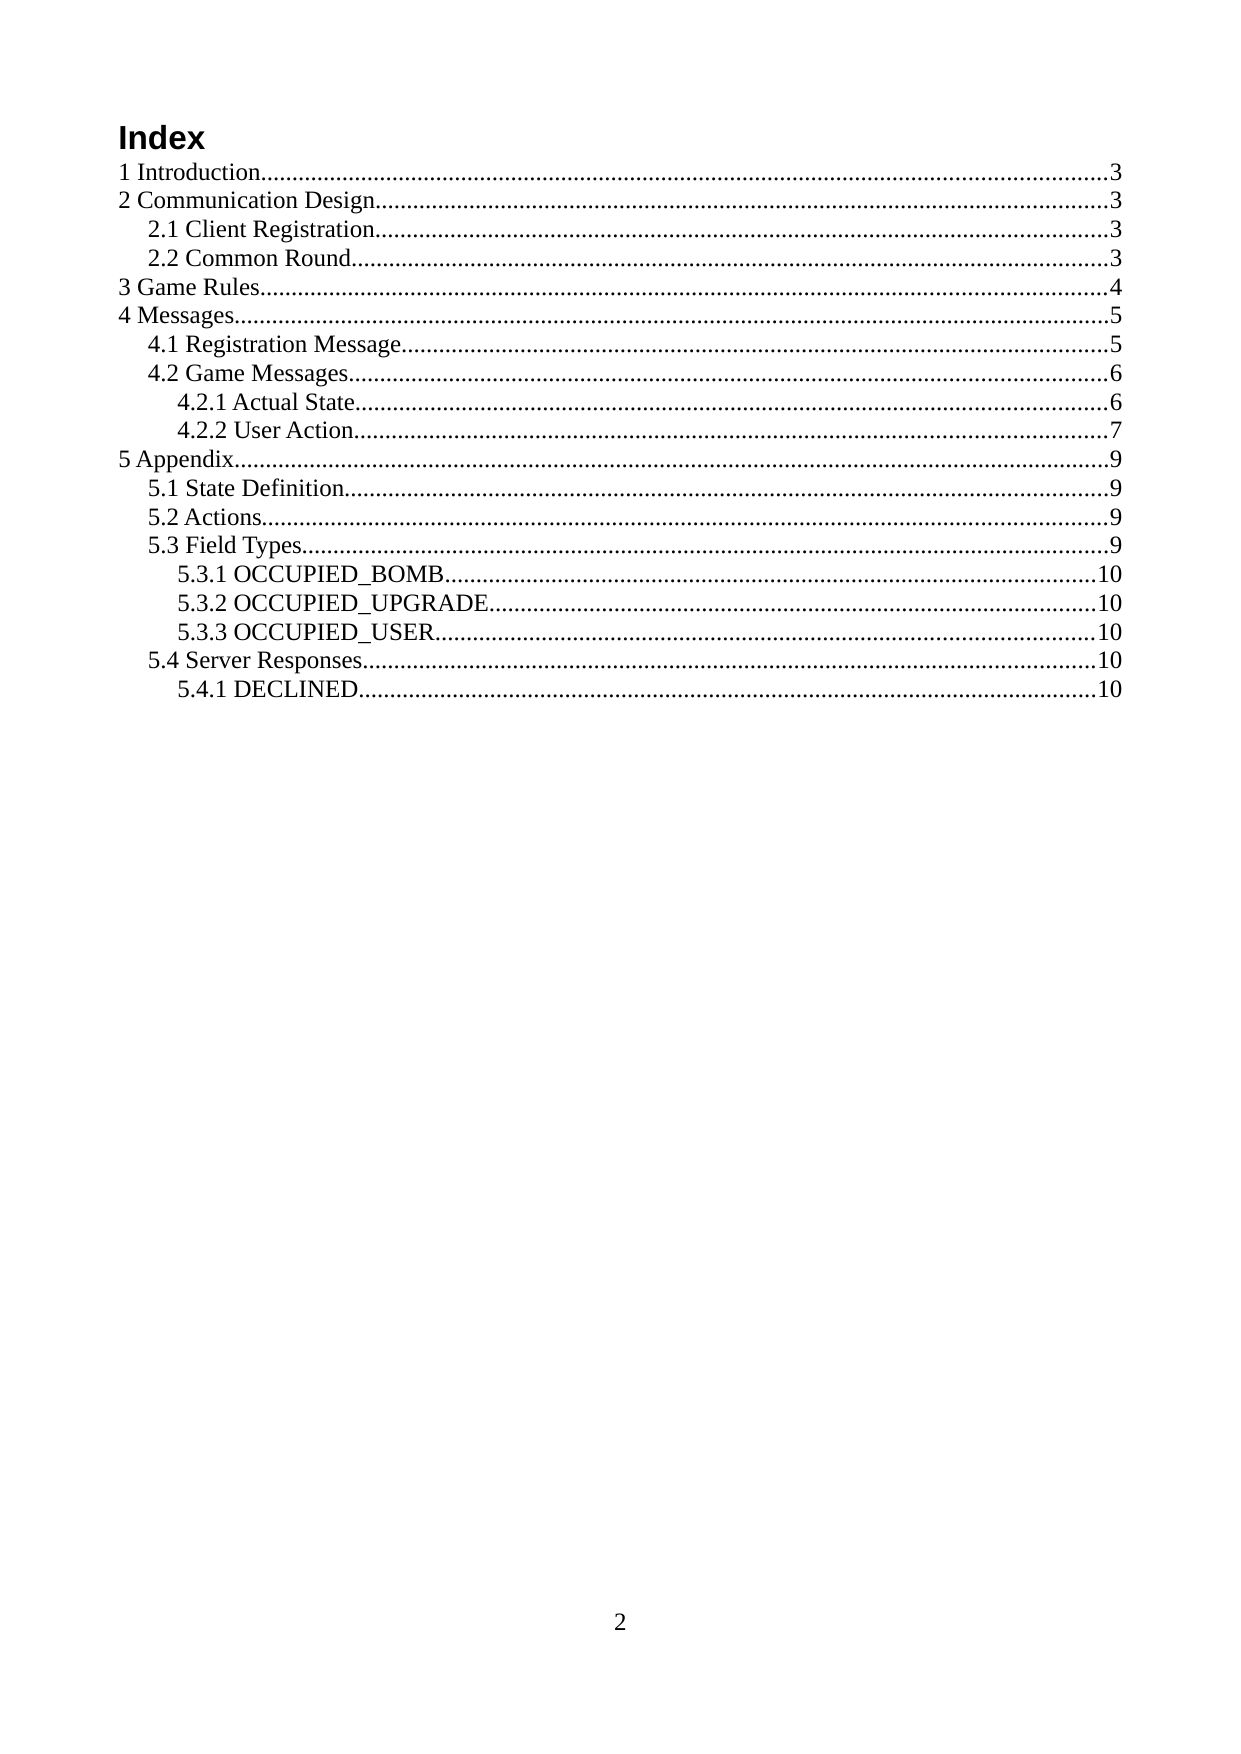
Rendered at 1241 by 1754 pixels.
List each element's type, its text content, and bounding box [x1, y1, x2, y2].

text 4 Messages 5 [118, 300, 1122, 329]
text 5.3.2 OCCUPIED_UPGRADE 10 [177, 588, 1122, 617]
text 5.3.1 OCCUPIED_BOMB 10 [177, 559, 1122, 588]
text 5.4.1 DECLINED 10 [177, 674, 1122, 703]
text 5.2 Actions 9 [148, 502, 1122, 530]
text 4.2.2 User Action 7 [177, 415, 1122, 444]
text 4.1 Registration Message 5 [148, 329, 1122, 358]
text 4.2.1 Actual State 6 [177, 387, 1122, 415]
text 2 Communication Design 3 [118, 185, 1122, 214]
text 5 Appendix 9 [118, 444, 1122, 473]
subtitle Index [118, 118, 1122, 157]
text 5.1 State Definition 9 [148, 473, 1122, 502]
text 1 Introduction 3 [118, 157, 1122, 185]
text 4.2 Game Messages 6 [148, 358, 1122, 387]
text 2.1 Client Registration 3 [148, 214, 1122, 243]
text 5.3 Field Types 9 [148, 530, 1122, 559]
text 2.2 Common Round 3 [148, 243, 1122, 272]
text 5.3.3 OCCUPIED_USER 10 [177, 617, 1122, 645]
text 5.4 Server Responses 10 [148, 645, 1122, 674]
text 3 Game Rules 4 [118, 272, 1122, 300]
